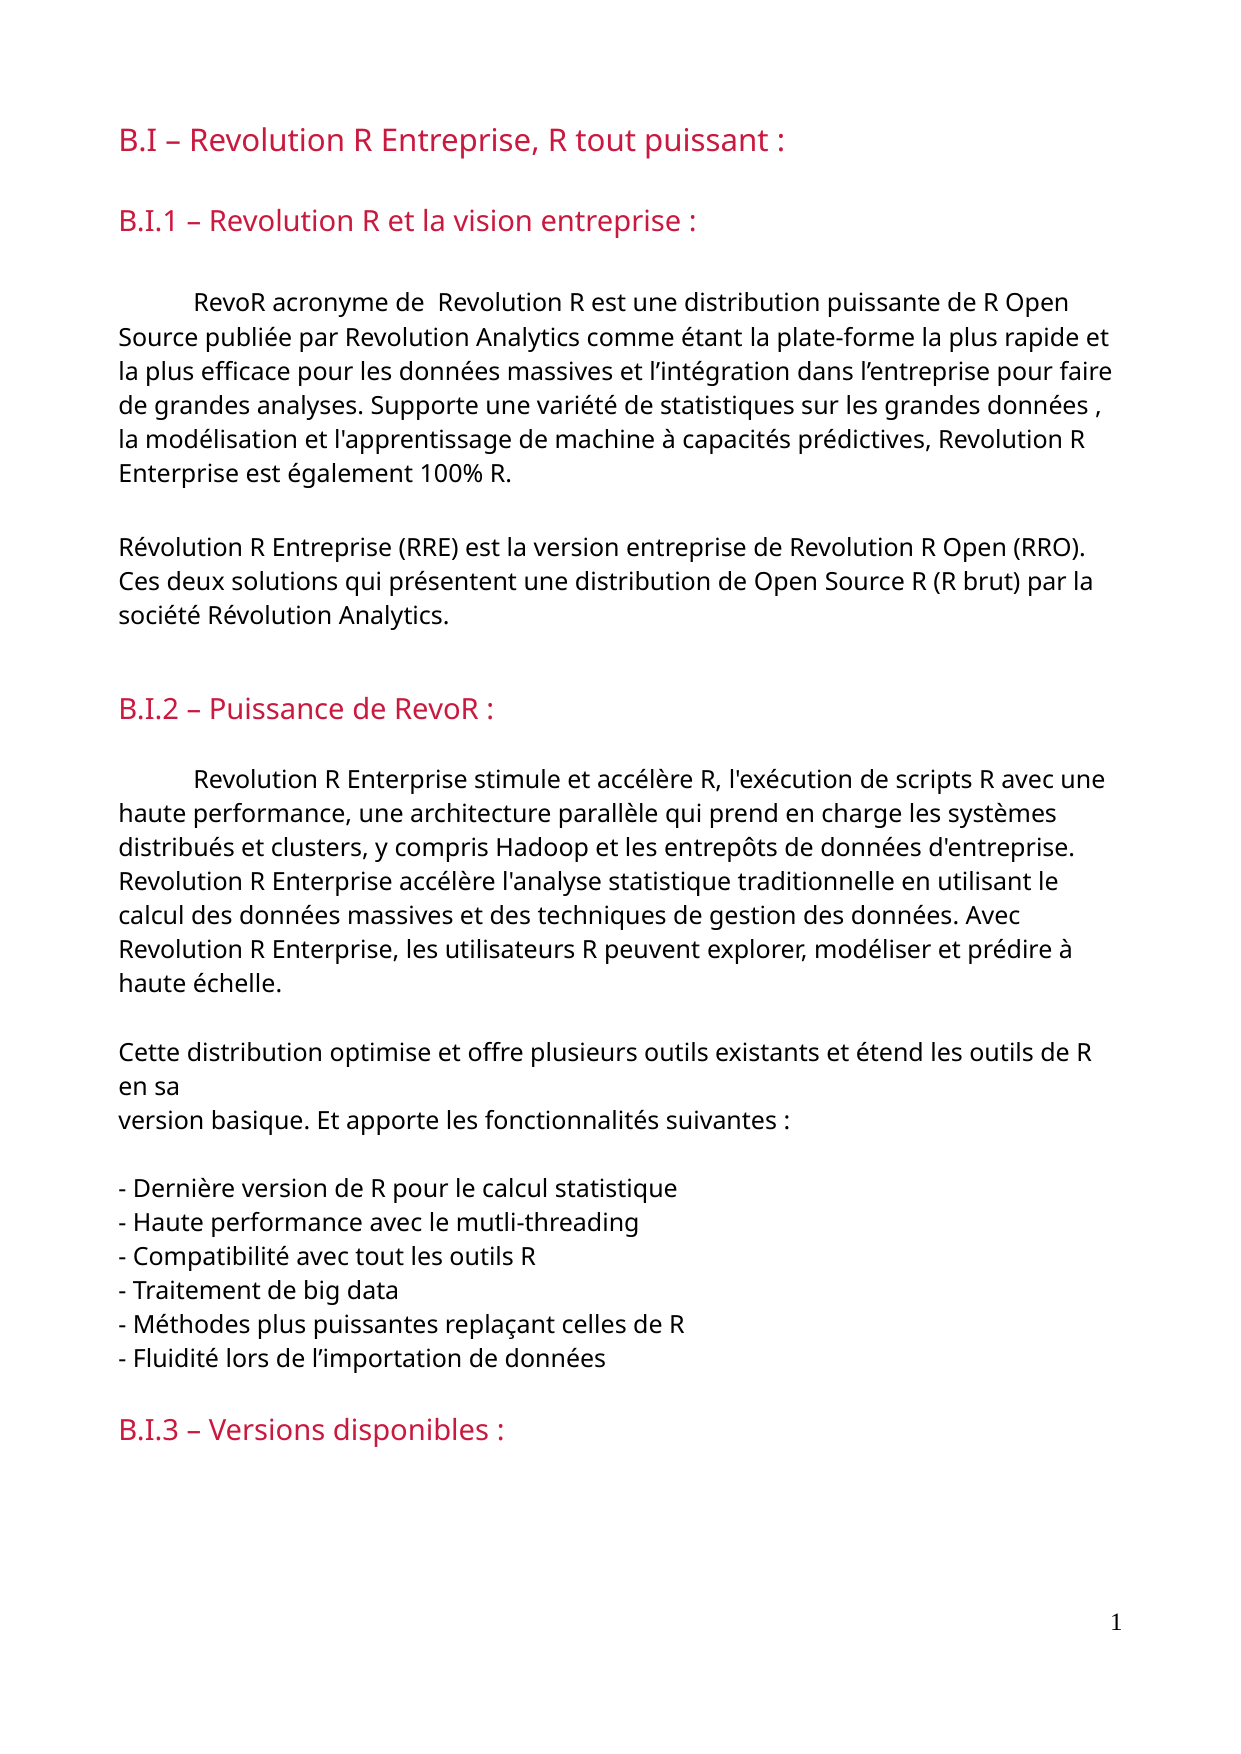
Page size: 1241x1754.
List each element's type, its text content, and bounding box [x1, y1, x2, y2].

text RevoR acronyme de Revolution R est une distribution puissante de R Open Source publiée par Revolution Analytics comme étant la plate-forme la plus rapide et la plus efficace pour les données massives et l’intégration dans l’entreprise pour faire de grandes analyses. Supporte une variété de statistiques sur les grandes données , la modélisation et l'apprentissage de machine à capacités prédictives, Revolution R Enterprise est également 100% R. [118, 280, 1122, 490]
text B.I.1 – Revolution R et la vision entreprise : [118, 200, 1122, 240]
text B.I – Revolution R Entreprise, R tout puissant : [118, 118, 1122, 161]
text - Traitement de big data [118, 1273, 1122, 1307]
text - Méthodes plus puissantes replaçant celles de R [118, 1307, 1122, 1341]
text - Dernière version de R pour le calcul statistique [118, 1170, 1122, 1204]
text Cette distribution optimise et offre plusieurs outils existants et étend les outils de R en sa [118, 1034, 1122, 1102]
text B.I.3 – Versions disponibles : [118, 1409, 1122, 1448]
text - Compatibilité avec tout les outils R [118, 1238, 1122, 1273]
text version basique. Et apporte les fonctionnalités suivantes : [118, 1102, 1122, 1136]
text Revolution R Enterprise accélère l'analyse statistique traditionnelle en utilisant le calcul des données massives et des techniques de gestion des données. Avec Revolution R Enterprise, les utilisateurs R peuvent explorer, modéliser et prédire à haute échelle. [118, 864, 1122, 1000]
text - Haute performance avec le mutli-threading [118, 1204, 1122, 1238]
text Révolution R Entreprise (RRE) est la version entreprise de Revolution R Open (RRO). Ces deux solutions qui présentent une distribution de Open Source R (R brut) par la société Révolution Analytics. [118, 529, 1122, 632]
text Revolution R Enterprise stimule et accélère R, l'exécution de scripts R avec une haute performance, une architecture parallèle qui prend en charge les systèmes distribués et clusters, y compris Hadoop et les entrepôts de données d'entreprise. [118, 762, 1122, 864]
text B.I.2 – Puissance de RevoR : [118, 688, 1122, 728]
text - Fluidité lors de l’importation de données [118, 1341, 1122, 1375]
